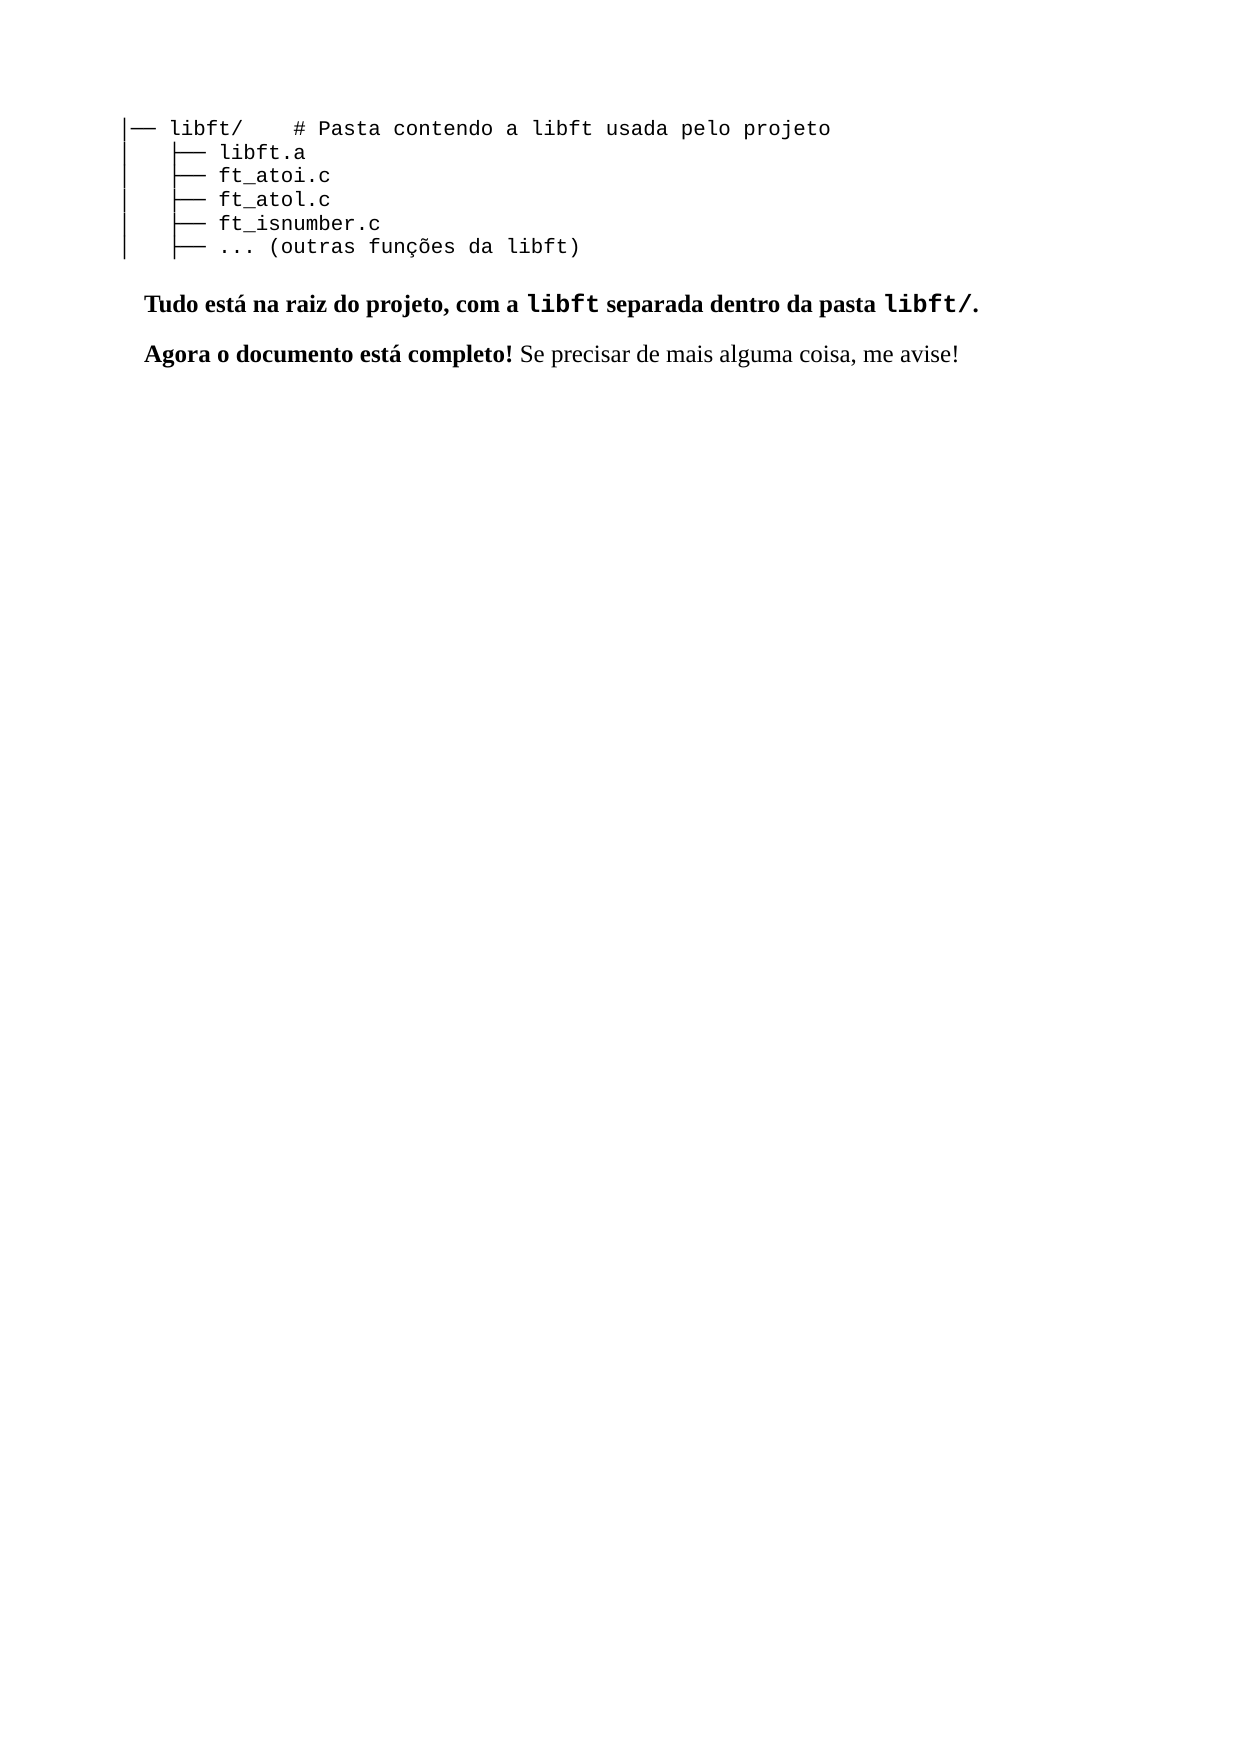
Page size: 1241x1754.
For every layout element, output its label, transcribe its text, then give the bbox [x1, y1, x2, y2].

text │ ├── ft_isnumber.c [175, 213, 1122, 236]
text │ ├── libft.a [175, 142, 1122, 165]
text 🔹 Tudo está na raiz do projeto, com a libft separada dentro da pasta libft/. [118, 289, 1122, 320]
text │── libft/ # Pasta contendo a libft usada pelo projeto [118, 118, 1122, 142]
text │ ├── ... (outras funções da libft) [118, 236, 1122, 260]
text │ ├── libft.a [125, 142, 174, 165]
text ✅ Agora o documento está completo! Se precisar de mais alguma coisa, me avise! 🚀 [118, 339, 1122, 368]
text │ ├── ft_atol.c [118, 189, 1122, 213]
text │ ├── ft_isnumber.c [125, 213, 174, 236]
text │ ├── ft_atoi.c [118, 165, 1122, 189]
